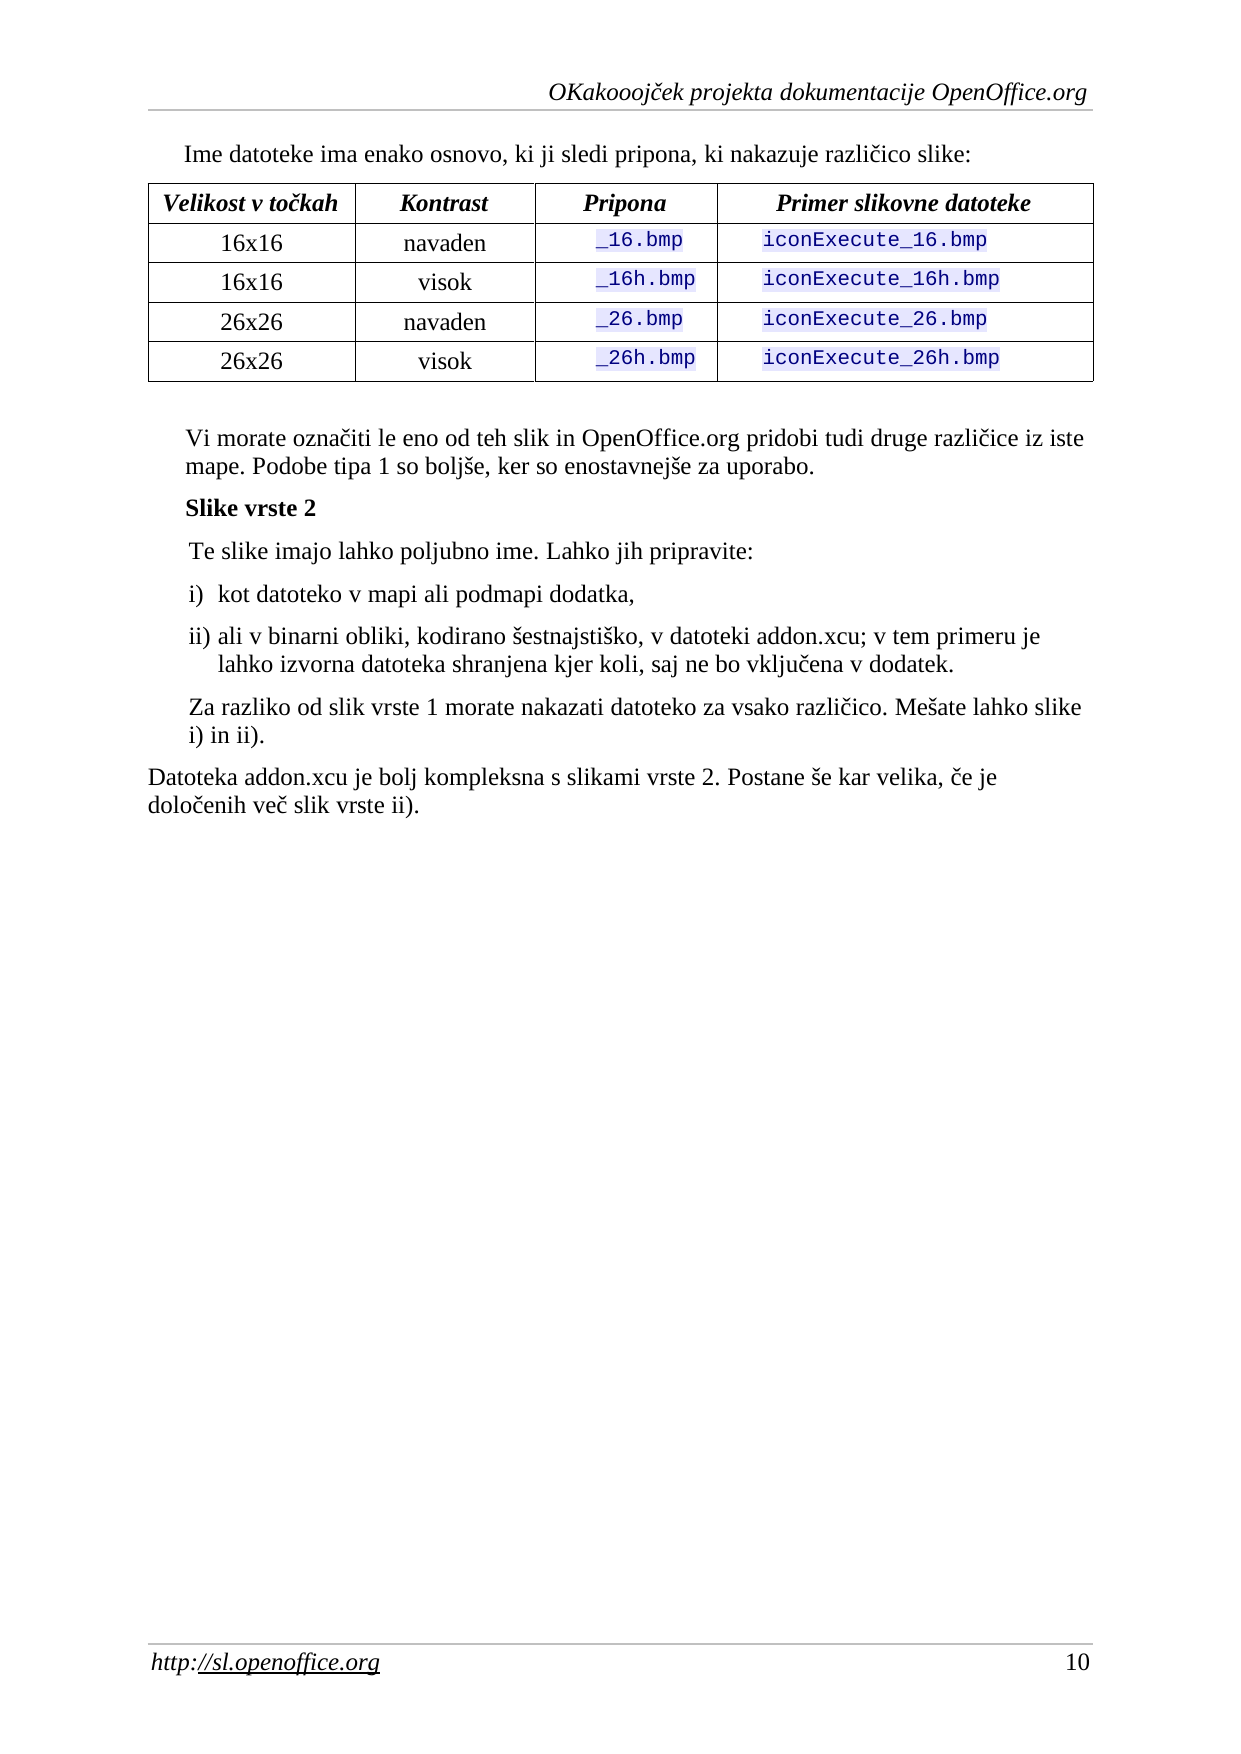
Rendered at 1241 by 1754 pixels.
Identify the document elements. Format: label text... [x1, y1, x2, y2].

table_header Kontrast [356, 184, 534, 223]
text Vi morate označiti le eno od teh slik in OpenOffice.org pridobi tudi druge različice iz iste mape. Podobe tipa 1 so boljše, ker so enostavnejše za uporabo. [185, 424, 1093, 480]
text Te slike imajo lahko poljubno ime. Lahko jih pripravite: [188, 537, 1093, 565]
table_header Pripona [536, 184, 717, 223]
table_cell _16h.bmp [536, 263, 717, 302]
table_header Primer slikovne datoteke [718, 184, 1093, 223]
table_cell iconExecute_16.bmp [718, 224, 1093, 262]
text Slike vrste 2 [185, 494, 1093, 522]
table_cell _26h.bmp [536, 342, 717, 381]
text Za razliko od slik vrste 1 morate nakazati datoteko za vsako različico. Mešate lahko slike i) in ii). [188, 693, 1093, 749]
table_cell 26x26 [149, 303, 355, 341]
table_cell 26x26 [149, 342, 355, 381]
table_cell navaden [356, 303, 534, 341]
text Datoteka addon.xcu je bolj kompleksna s slikami vrste 2. Postane še kar velika, če je določenih več slik vrste ii). [148, 763, 1093, 819]
table_cell navaden [356, 224, 534, 262]
list ali v binarni obliki, kodirano šestnajstiško, v datoteki addon.xcu; v tem primeru je lahko izvorna datoteka shranjena kjer koli, saj ne bo vključena v dodatek. [188, 622, 1093, 678]
table_cell 16x16 [149, 263, 355, 302]
text Ime datoteke ima enako osnovo, ki ji sledi pripona, ki nakazuje različico slike: [183, 140, 1093, 168]
table_header Velikost v točkah [149, 184, 355, 223]
table_cell _16.bmp [536, 224, 717, 262]
table_cell iconExecute_26h.bmp [718, 342, 1093, 381]
table_cell _26.bmp [536, 303, 717, 341]
list kot datoteko v mapi ali podmapi dodatka, [188, 579, 1093, 607]
table_cell visok [356, 263, 534, 302]
table_cell iconExecute_16h.bmp [718, 263, 1093, 302]
table_cell visok [356, 342, 534, 381]
table_cell 16x16 [149, 224, 355, 262]
table_cell iconExecute_26.bmp [718, 303, 1093, 341]
